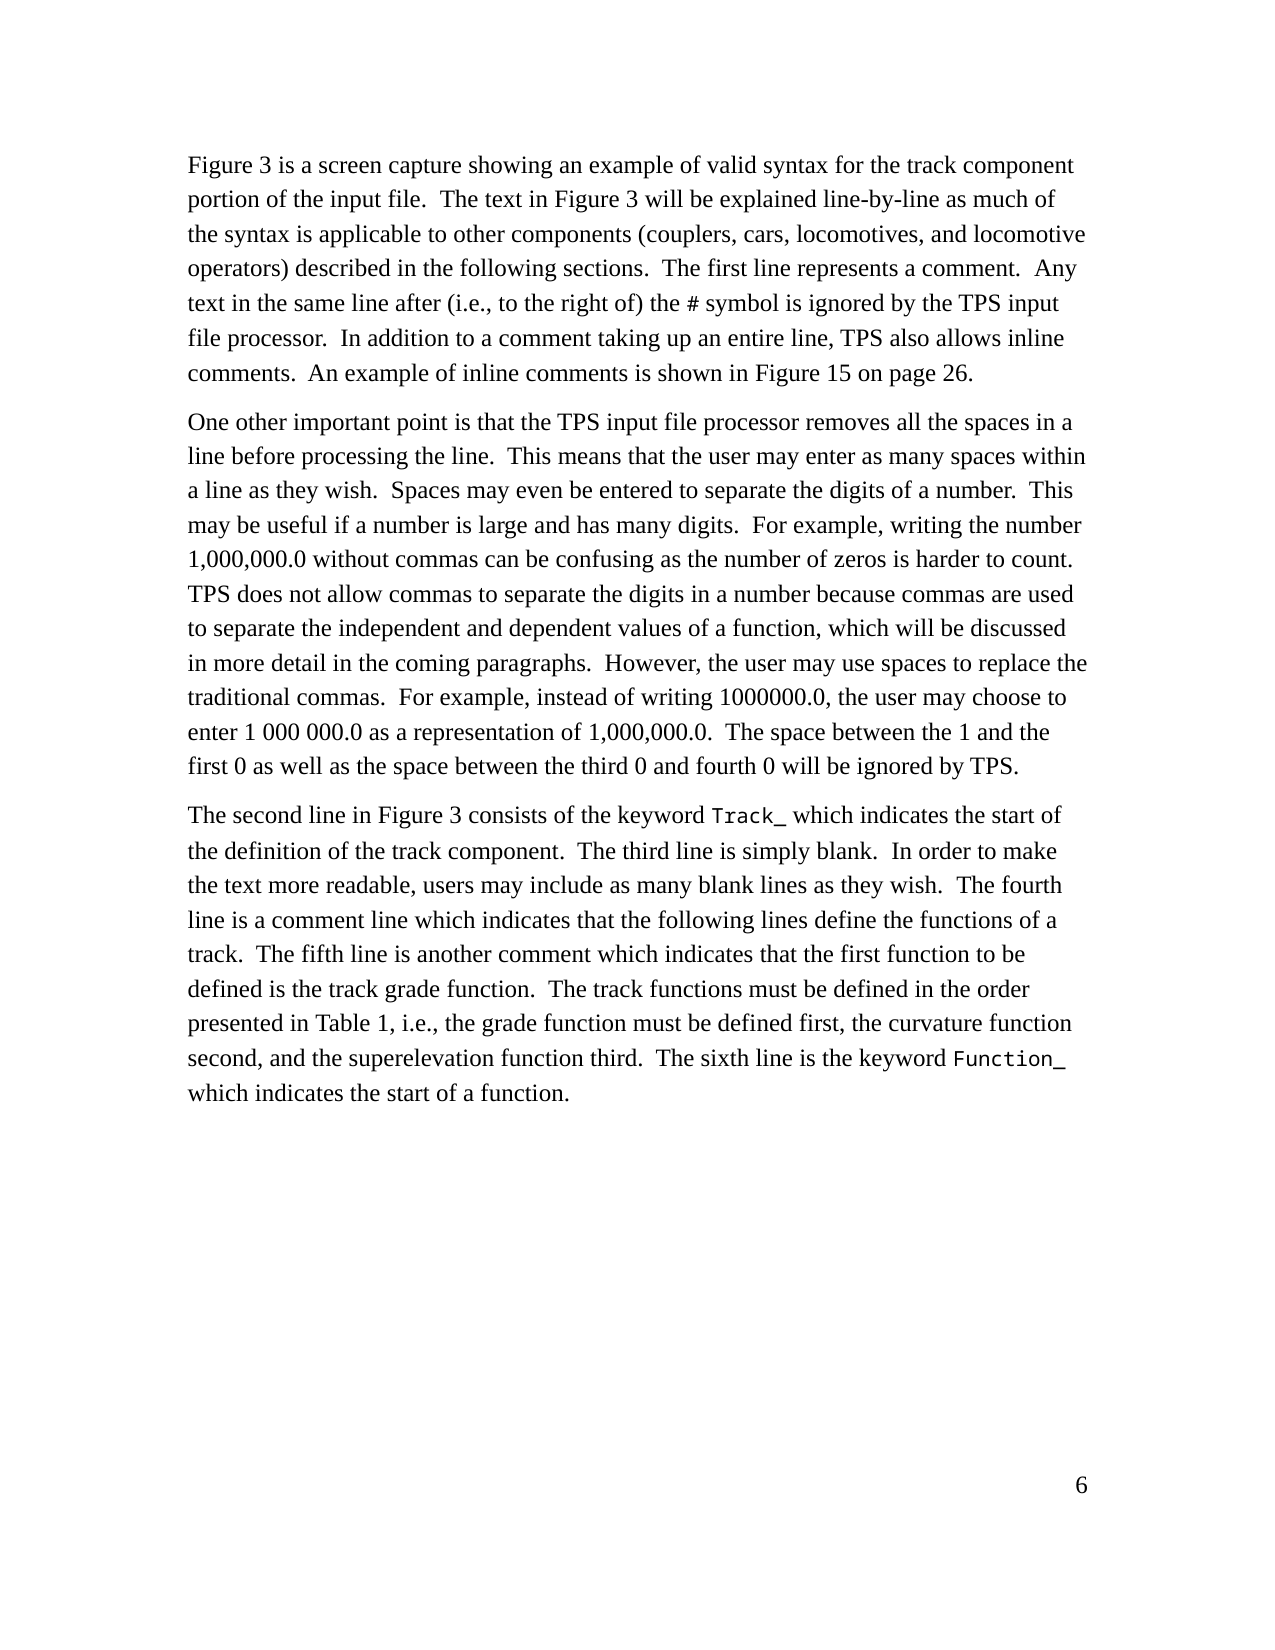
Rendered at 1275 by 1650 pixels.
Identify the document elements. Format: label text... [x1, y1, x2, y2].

text Figure 3 is a screen capture showing an example of valid syntax for the track component portion of the input file. The text in Figure 3 will be explained line-by-line as much of the syntax is applicable to other components (couplers, cars, locomotives, and locomotive operators) described in the following sections. The first line represents a comment. Any text in the same line after (i.e., to the right of) the # symbol is ignored by the TPS input file processor. In addition to a comment taking up an entire line, TPS also allows inline comments. An example of inline comments is shown in Figure 15 on page 26. [187, 150, 1087, 386]
text The second line in Figure 3 consists of the keyword Track_ which indicates the start of the definition of the track component. The third line is simply blank. In order to make the text more readable, users may include as many blank lines as they wish. The fourth line is a comment line which indicates that the following lines define the functions of a track. The fifth line is another comment which indicates that the first function to be defined is the track grade function. The track functions must be defined in the order presented in Table 1, i.e., the grade function must be defined first, the curvature function second, and the superelevation function third. The sixth line is the keyword Function_ which indicates the start of a function. [187, 801, 1087, 1107]
text One other important point is that the TPS input file processor removes all the spaces in a line before processing the line. This means that the user may enter as many spaces within a line as they wish. Spaces may even be entered to separate the digits of a number. This may be useful if a number is large and has many digits. For example, writing the number 1,000,000.0 without commas can be confusing as the number of zeros is harder to count. TPS does not allow commas to separate the digits in a number because commas are used to separate the independent and dependent values of a function, which will be discussed in more detail in the coming paragraphs. However, the user may use spaces to replace the traditional commas. For example, instead of writing 1000000.0, the user may choose to enter 1 000 000.0 as a representation of 1,000,000.0. The space between the 1 and the first 0 as well as the space between the third 0 and fourth 0 will be ignored by TPS. [187, 407, 1087, 780]
